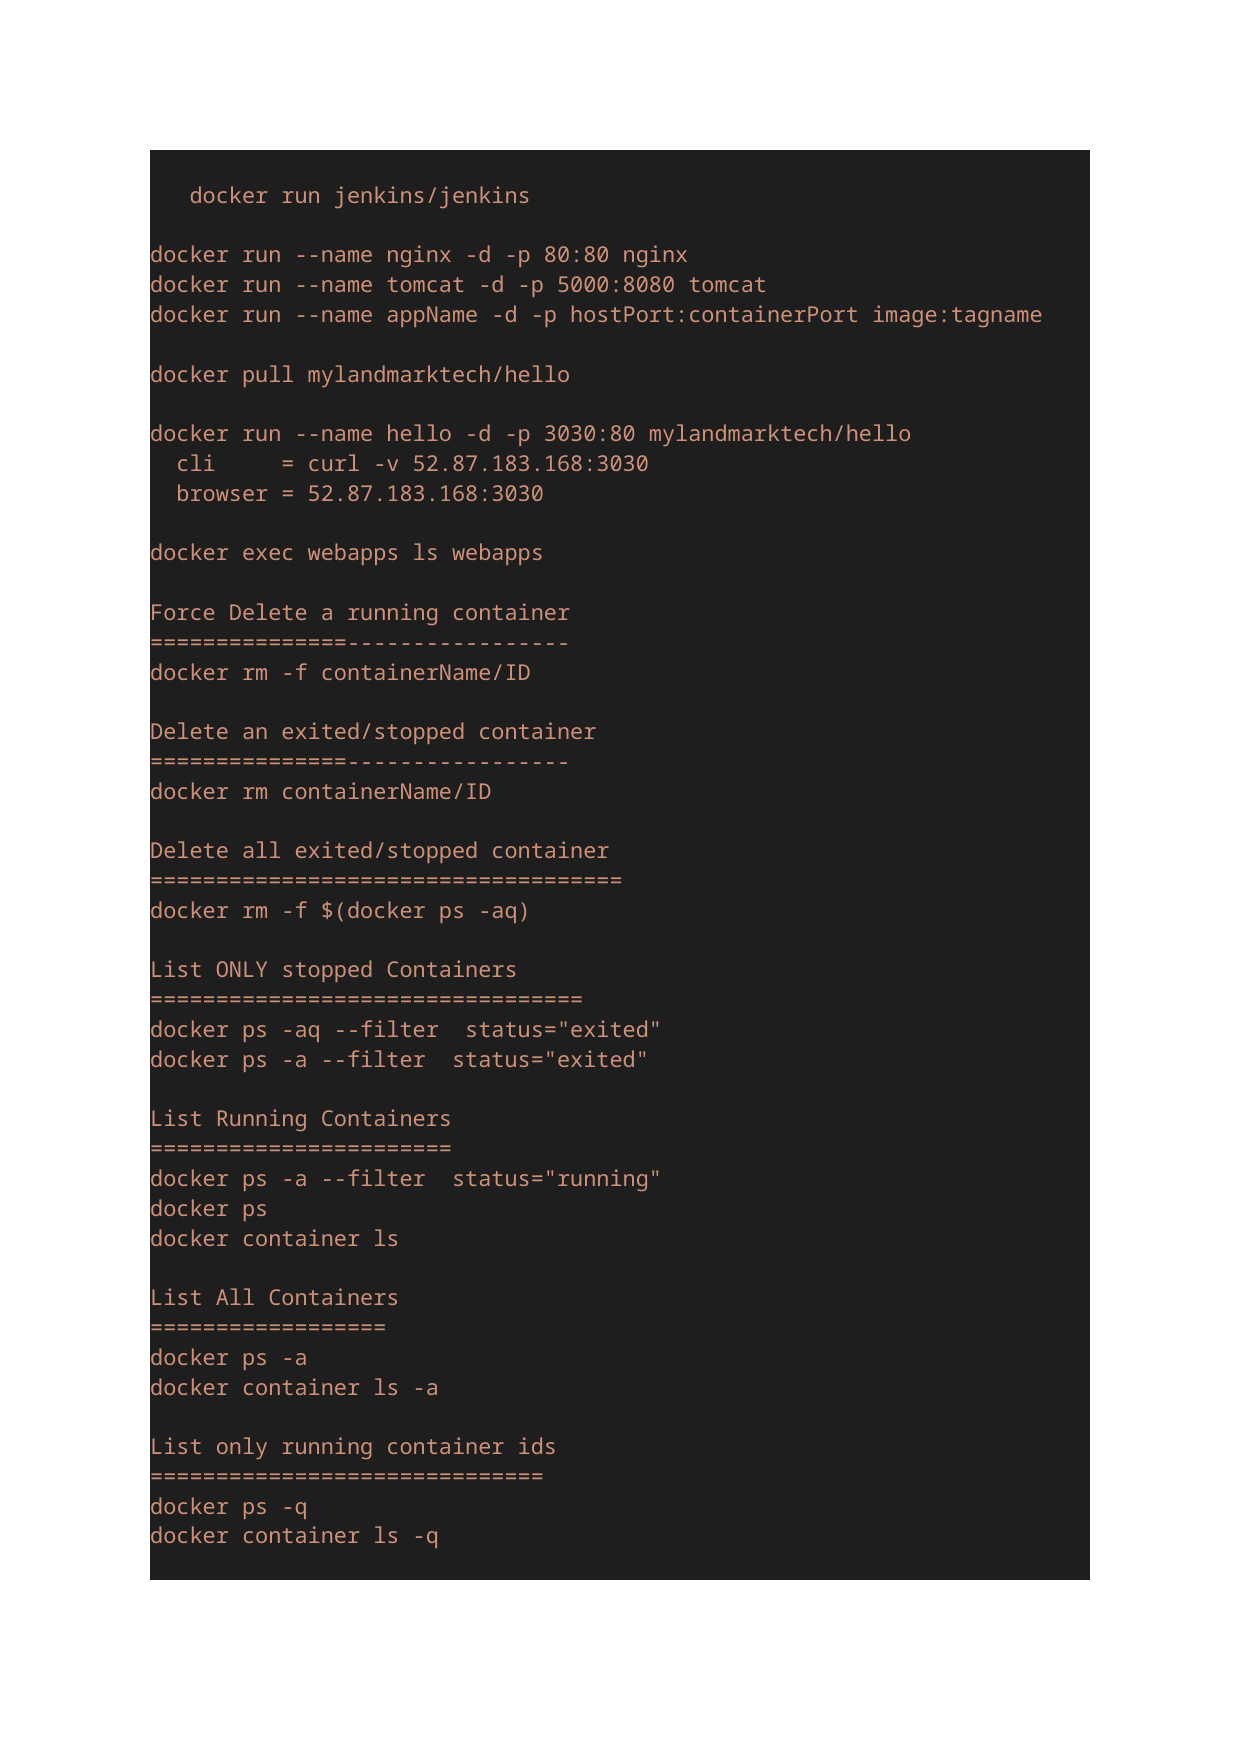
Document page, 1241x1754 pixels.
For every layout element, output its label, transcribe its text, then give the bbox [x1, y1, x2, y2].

text List only running container ids [150, 1431, 1090, 1461]
text docker run --name nginx -d -p 80:80 nginx [150, 239, 1090, 269]
text docker container ls -q [150, 1520, 1090, 1550]
text ======================= [150, 1133, 1090, 1163]
text ================================= [150, 984, 1090, 1014]
text Delete an exited/stopped container [150, 716, 1090, 746]
text ===============----------------- [150, 627, 1090, 656]
text docker rm -f $(docker ps -aq) [150, 895, 1090, 924]
text docker rm -f containerName/ID [150, 656, 1090, 686]
text ===============----------------- [150, 746, 1090, 776]
text docker pull mylandmarktech/hello [150, 358, 1090, 388]
text docker run --name tomcat -d -p 5000:8080 tomcat [150, 269, 1090, 299]
text docker ps -a --filter status="running" [150, 1163, 1090, 1193]
text browser = 52.87.183.168:3030 [150, 478, 1090, 507]
text ================== [150, 1312, 1090, 1342]
text List All Containers [150, 1282, 1090, 1312]
text docker ps -a --filter status="exited" [150, 1044, 1090, 1073]
text docker container ls -a [150, 1371, 1090, 1401]
text List ONLY stopped Containers [150, 954, 1090, 984]
text cli = curl -v 52.87.183.168:3030 [150, 448, 1090, 478]
text docker rm containerName/ID [150, 776, 1090, 805]
text docker exec webapps ls webapps [150, 537, 1090, 567]
text docker run --name hello -d -p 3030:80 mylandmarktech/hello [150, 418, 1090, 448]
text ==================================== [150, 865, 1090, 895]
text ============================== [150, 1461, 1090, 1491]
text docker ps -a [150, 1342, 1090, 1371]
text docker container ls [150, 1222, 1090, 1252]
text docker run --name appName -d -p hostPort:containerPort image:tagname [150, 299, 1090, 329]
text docker ps -q [150, 1491, 1090, 1520]
text docker ps [150, 1193, 1090, 1222]
text docker run jenkins/jenkins [150, 180, 1090, 209]
text docker ps -aq --filter status="exited" [150, 1014, 1090, 1044]
text Force Delete a running container [150, 597, 1090, 627]
text Delete all exited/stopped container [150, 835, 1090, 865]
text List Running Containers [150, 1103, 1090, 1133]
